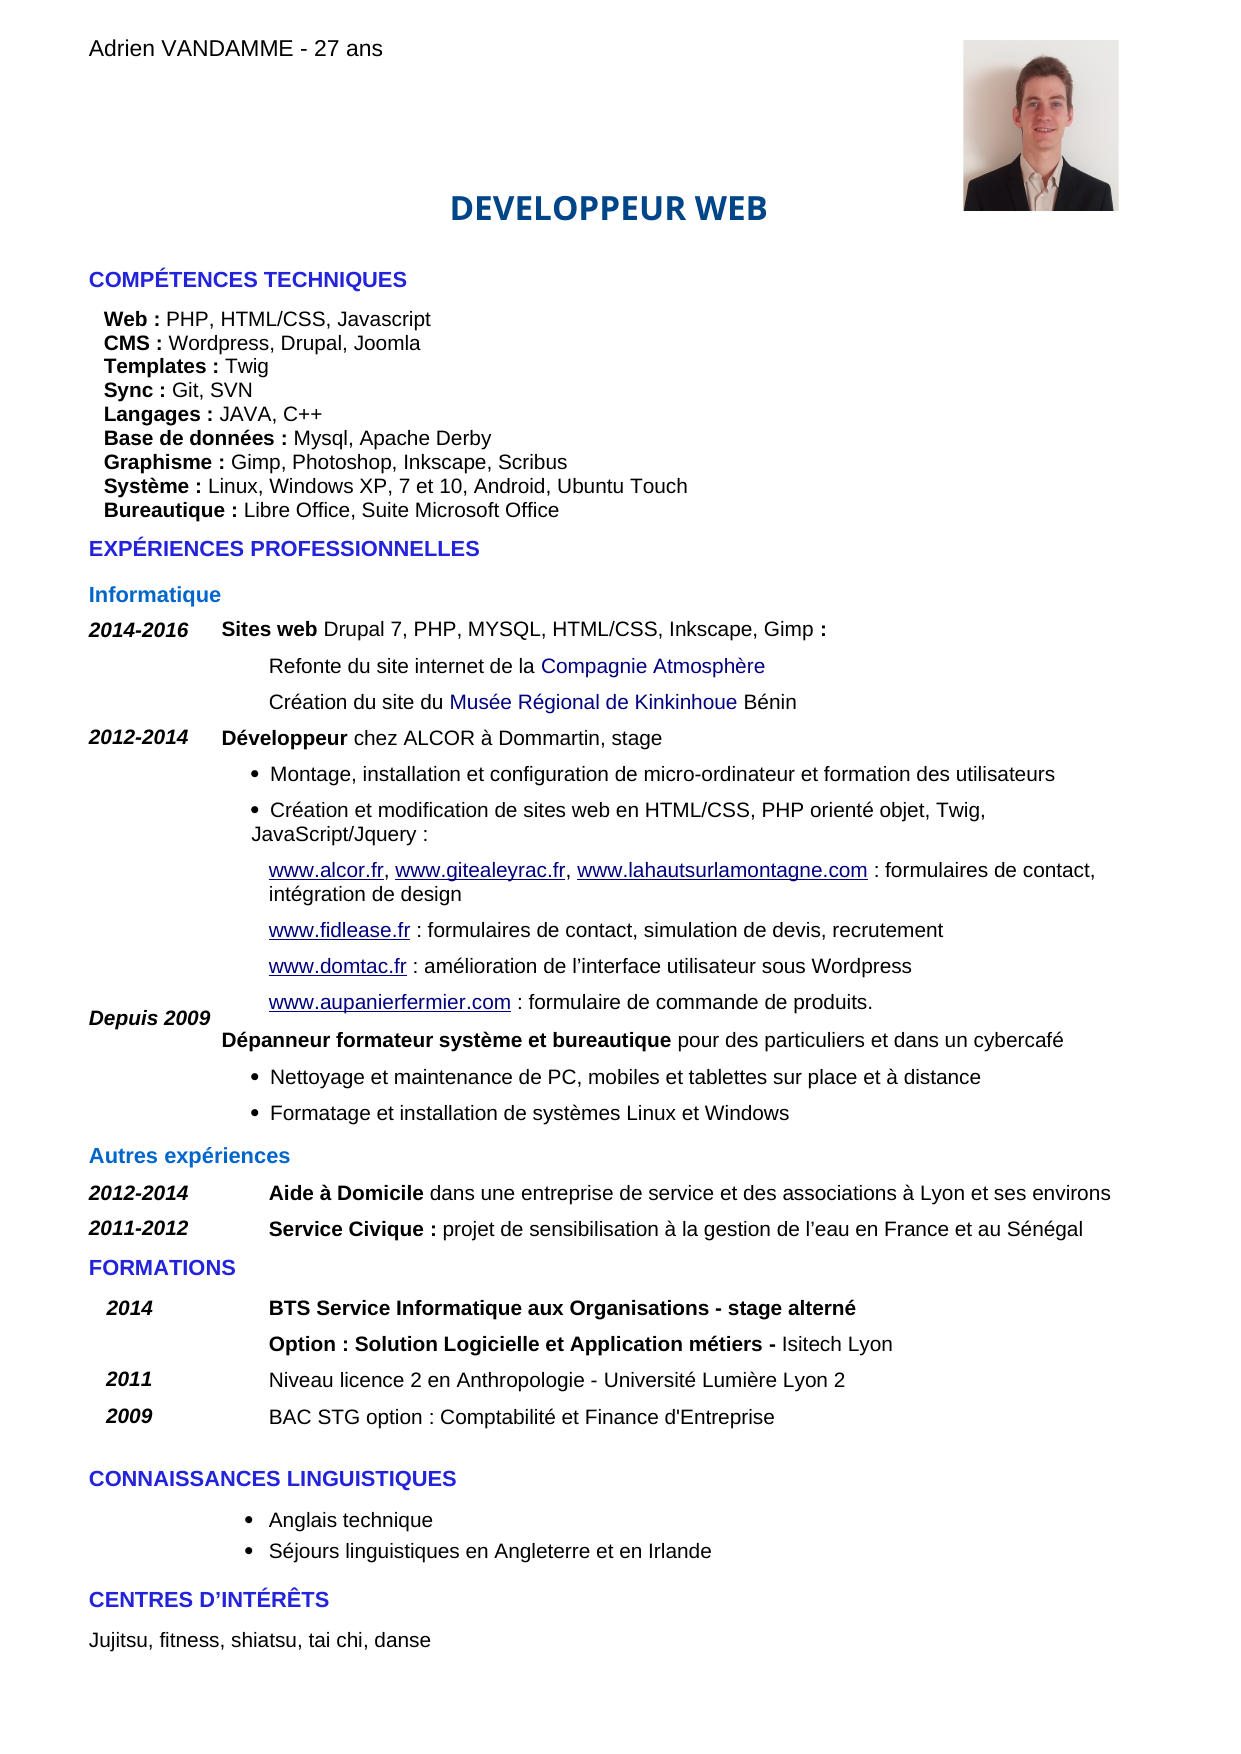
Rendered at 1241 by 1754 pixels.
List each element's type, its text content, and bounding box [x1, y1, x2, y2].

table_cell Web : PHP, HTML/CSS, Javascript CMS : Wordpress, Drupal, Joomla Templates : Twig Sync : Git, SVN Langages : JAVA, C++ Base de données : Mysql, Apache Derby Graphisme : Gimp, Photoshop, Inkscape, Scribus Système : Linux, Windows XP, 7 et 10, Android, Ubuntu Touch Bureautique : Libre Office, Suite Microsoft Office [89, 306, 1166, 522]
table_cell Autres expériences [89, 1138, 1166, 1179]
table_header COMPÉTENCES TECHNIQUES [89, 253, 1166, 306]
table_cell CONNAISSANCES LINGUISTIQUES [89, 1452, 1166, 1505]
text DEVELOPPEUR WEB [243, 184, 975, 230]
table_cell Informatique [89, 576, 1166, 616]
table_cell EXPÉRIENCES Professionnelles [89, 522, 1166, 576]
table_cell FORMATIONS [89, 1241, 1166, 1294]
table_cell Sites web Drupal 7, PHP, MYSQL, HTML/CSS, Inkscape, Gimp : Refonte du site internet de la Compagnie Atmosphère Création du site du Musée Régional de Kinkinhoue Bénin Développeur chez ALCOR à Dommartin, stage Montage, installation et configuration de micro-ordinateur et formation des utilisateurs Création et modification de sites web en HTML/CSS, PHP orienté objet, Twig, JavaScript/Jquery : www.alcor.fr, www.gitealeyrac.fr, www.lahautsurlamontagne.com : formulaires de contact, intégration de design www.fidlease.fr : formulaires de contact, simulation de devis, recrutement www.domtac.fr : amélioration de l’interface utilisateur sous Wordpress www.aupanierfermier.com : formulaire de commande de produits. Dépanneur formateur système et bureautique pour des particuliers et dans un cybercafé Nettoyage et maintenance de PC, mobiles et tablettes sur place et à distance Formatage et installation de systèmes Linux et Windows [221, 616, 1166, 1137]
table_cell 2014-2016 2012-2014 Depuis 2009 [89, 616, 221, 1137]
table_cell Anglais technique Séjours linguistiques en Angleterre et en Irlande [221, 1505, 1166, 1573]
table_cell CENTRES d’Intérêts [89, 1573, 1166, 1627]
table_cell Aide à Domicile dans une entreprise de service et des associations à Lyon et ses environs Service Civique : projet de sensibilisation à la gestion de l’eau en France et au Sénégal [221, 1179, 1166, 1241]
table_cell Jujitsu, fitness, shiatsu, tai chi, danse [89, 1627, 1166, 1665]
table_cell 2014 2011 2009 [89, 1295, 221, 1452]
table_cell [89, 1505, 221, 1573]
picture [963, 40, 1119, 211]
table_cell BTS Service Informatique aux Organisations - stage alterné Option : Solution Logicielle et Application métiers - Isitech Lyon Niveau licence 2 en Anthropologie - Université Lumière Lyon 2 BAC STG option : Comptabilité et Finance d'Entreprise [221, 1295, 1166, 1452]
table_cell 2012-2014 2011-2012 [89, 1179, 221, 1241]
text Adrien VANDAMME - 27 ans [89, 35, 1137, 61]
